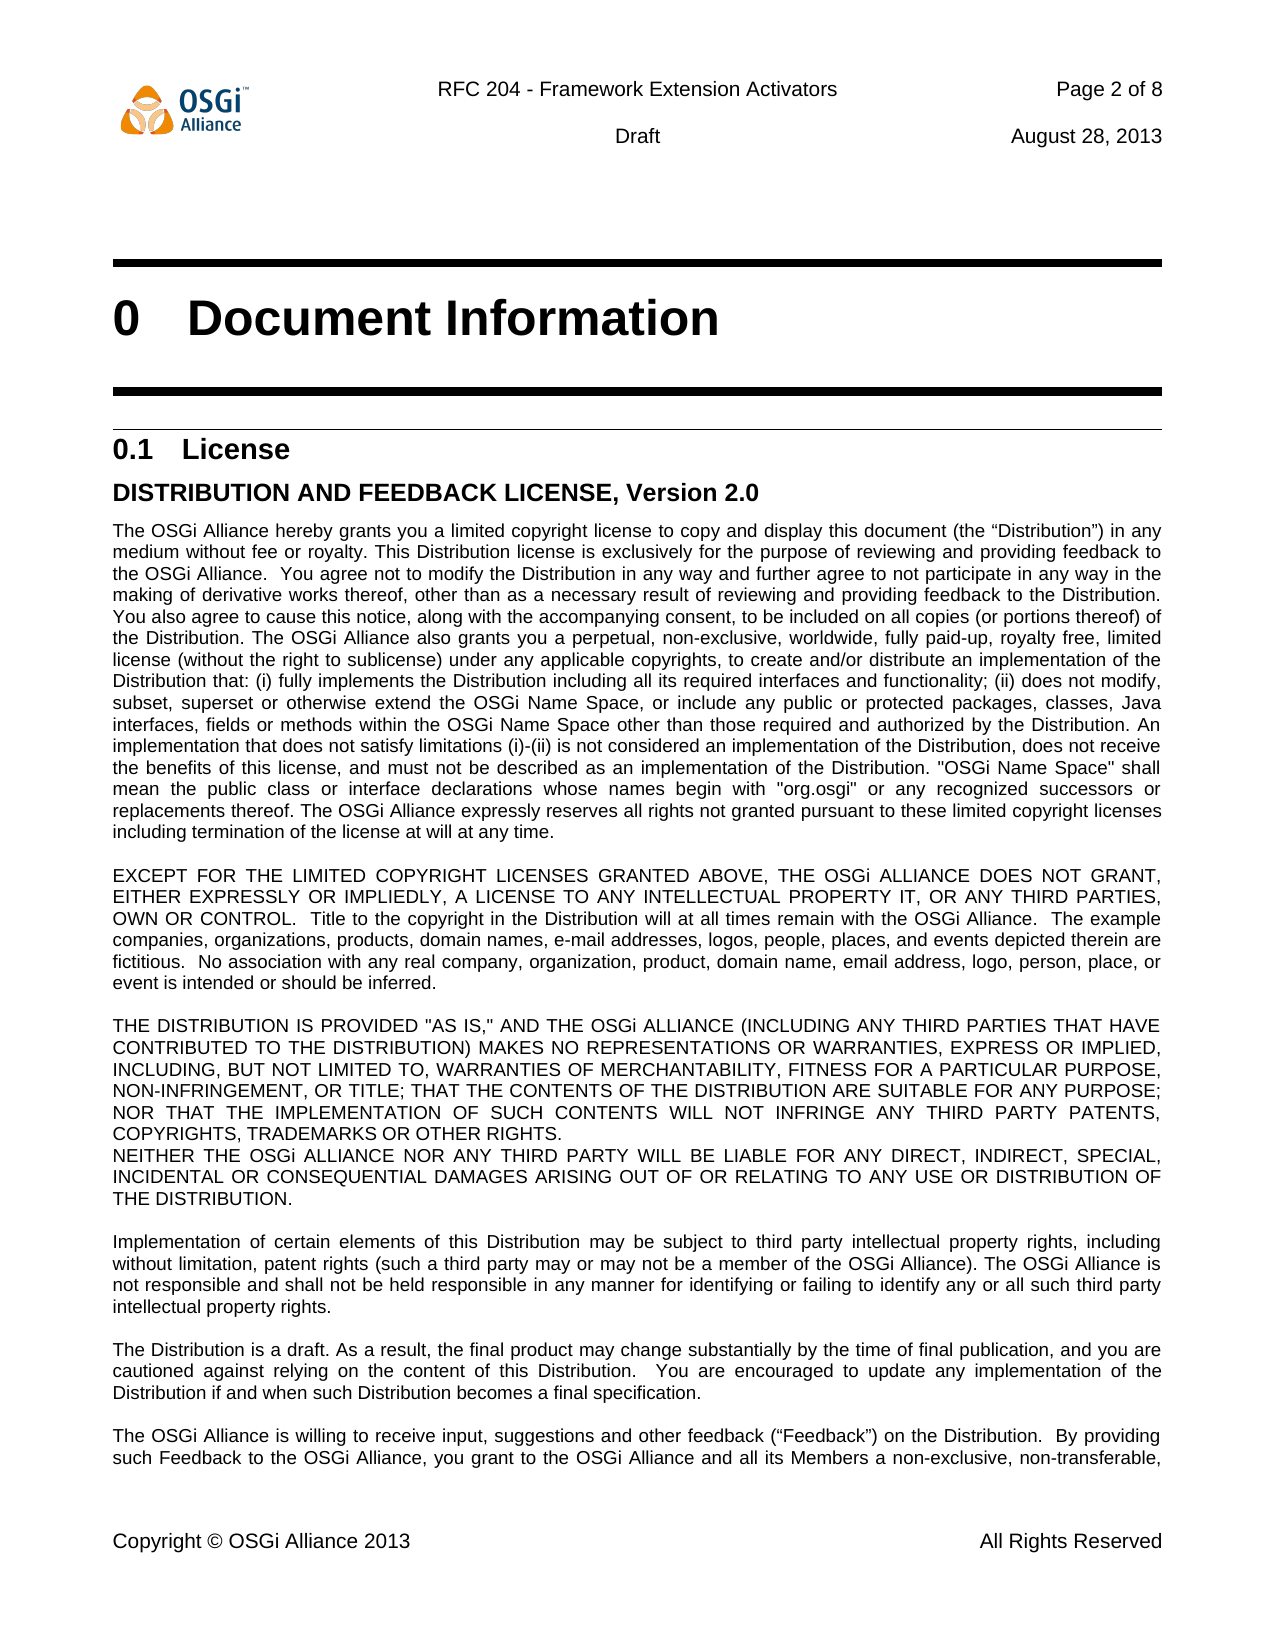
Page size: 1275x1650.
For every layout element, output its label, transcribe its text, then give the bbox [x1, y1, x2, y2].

subtitle Document Information [112, 260, 1162, 396]
text THE DISTRIBUTION IS PROVIDED "AS IS," AND THE OSGi ALLIANCE (INCLUDING ANY THIRD PARTIES THAT HAVE CONTRIBUTED TO THE DISTRIBUTION) MAKES NO REPRESENTATIONS OR WARRANTIES, EXPRESS OR IMPLIED, INCLUDING, BUT NOT LIMITED TO, WARRANTIES OF MERCHANTABILITY, FITNESS FOR A PARTICULAR PURPOSE, NON-INFRINGEMENT, OR TITLE; THAT THE CONTENTS OF THE DISTRIBUTION ARE SUITABLE FOR ANY PURPOSE; NOR THAT THE IMPLEMENTATION OF SUCH CONTENTS WILL NOT INFRINGE ANY THIRD PARTY PATENTS, COPYRIGHTS, TRADEMARKS OR OTHER RIGHTS. [112, 1015, 1162, 1145]
picture [113, 78, 257, 142]
subtitle License [112, 430, 1162, 466]
text DISTRIBUTION AND FEEDBACK LICENSE, Version 2.0 [112, 478, 1162, 507]
text The OSGi Alliance is willing to receive input, suggestions and other feedback (“Feedback”) on the Distribution. By providing such Feedback to the OSGi Alliance, you grant to the OSGi Alliance and all its Members a non-exclusive, non-transferable, [112, 1425, 1162, 1468]
text Implementation of certain elements of this Distribution may be subject to third party intellectual property rights, including without limitation, patent rights (such a third party may or may not be a member of the OSGi Alliance). The OSGi Alliance is not responsible and shall not be held responsible in any manner for identifying or failing to identify any or all such third party intellectual property rights. [112, 1231, 1162, 1317]
text The OSGi Alliance hereby grants you a limited copyright license to copy and display this document (the “Distribution”) in any medium without fee or royalty. This Distribution license is exclusively for the purpose of reviewing and providing feedback to the OSGi Alliance. You agree not to modify the Distribution in any way and further agree to not participate in any way in the making of derivative works thereof, other than as a necessary result of reviewing and providing feedback to the Distribution. You also agree to cause this notice, along with the accompanying consent, to be included on all copies (or portions thereof) of the Distribution. The OSGi Alliance also grants you a perpetual, non-exclusive, worldwide, fully paid-up, royalty free, limited license (without the right to sublicense) under any applicable copyrights, to create and/or distribute an implementation of the Distribution that: (i) fully implements the Distribution including all its required interfaces and functionality; (ii) does not modify, subset, superset or otherwise extend the OSGi Name Space, or include any public or protected packages, classes, Java interfaces, fields or methods within the OSGi Name Space other than those required and authorized by the Distribution. An implementation that does not satisfy limitations (i)-(ii) is not considered an implementation of the Distribution, does not receive the benefits of this license, and must not be described as an implementation of the Distribution. "OSGi Name Space" shall mean the public class or interface declarations whose names begin with "org.osgi" or any recognized successors or replacements thereof. The OSGi Alliance expressly reserves all rights not granted pursuant to these limited copyright licenses including termination of the license at will at any time. [112, 519, 1162, 843]
text The Distribution is a draft. As a result, the final product may change substantially by the time of final publication, and you are cautioned against relying on the content of this Distribution. You are encouraged to update any implementation of the Distribution if and when such Distribution becomes a final specification. [112, 1339, 1162, 1403]
text NEITHER THE OSGi ALLIANCE NOR ANY THIRD PARTY WILL BE LIABLE FOR ANY DIRECT, INDIRECT, SPECIAL, INCIDENTAL OR CONSEQUENTIAL DAMAGES ARISING OUT OF OR RELATING TO ANY USE OR DISTRIBUTION OF THE DISTRIBUTION. [112, 1145, 1162, 1209]
text EXCEPT FOR THE LIMITED COPYRIGHT LICENSES GRANTED ABOVE, THE OSGi ALLIANCE DOES NOT GRANT, EITHER EXPRESSLY OR IMPLIEDLY, A LICENSE TO ANY INTELLECTUAL PROPERTY IT, OR ANY THIRD PARTIES, OWN OR CONTROL. Title to the copyright in the Distribution will at all times remain with the OSGi Alliance. The example companies, organizations, products, domain names, e-mail addresses, logos, people, places, and events depicted therein are fictitious. No association with any real company, organization, product, domain name, email address, logo, person, place, or event is intended or should be inferred. [112, 864, 1162, 994]
